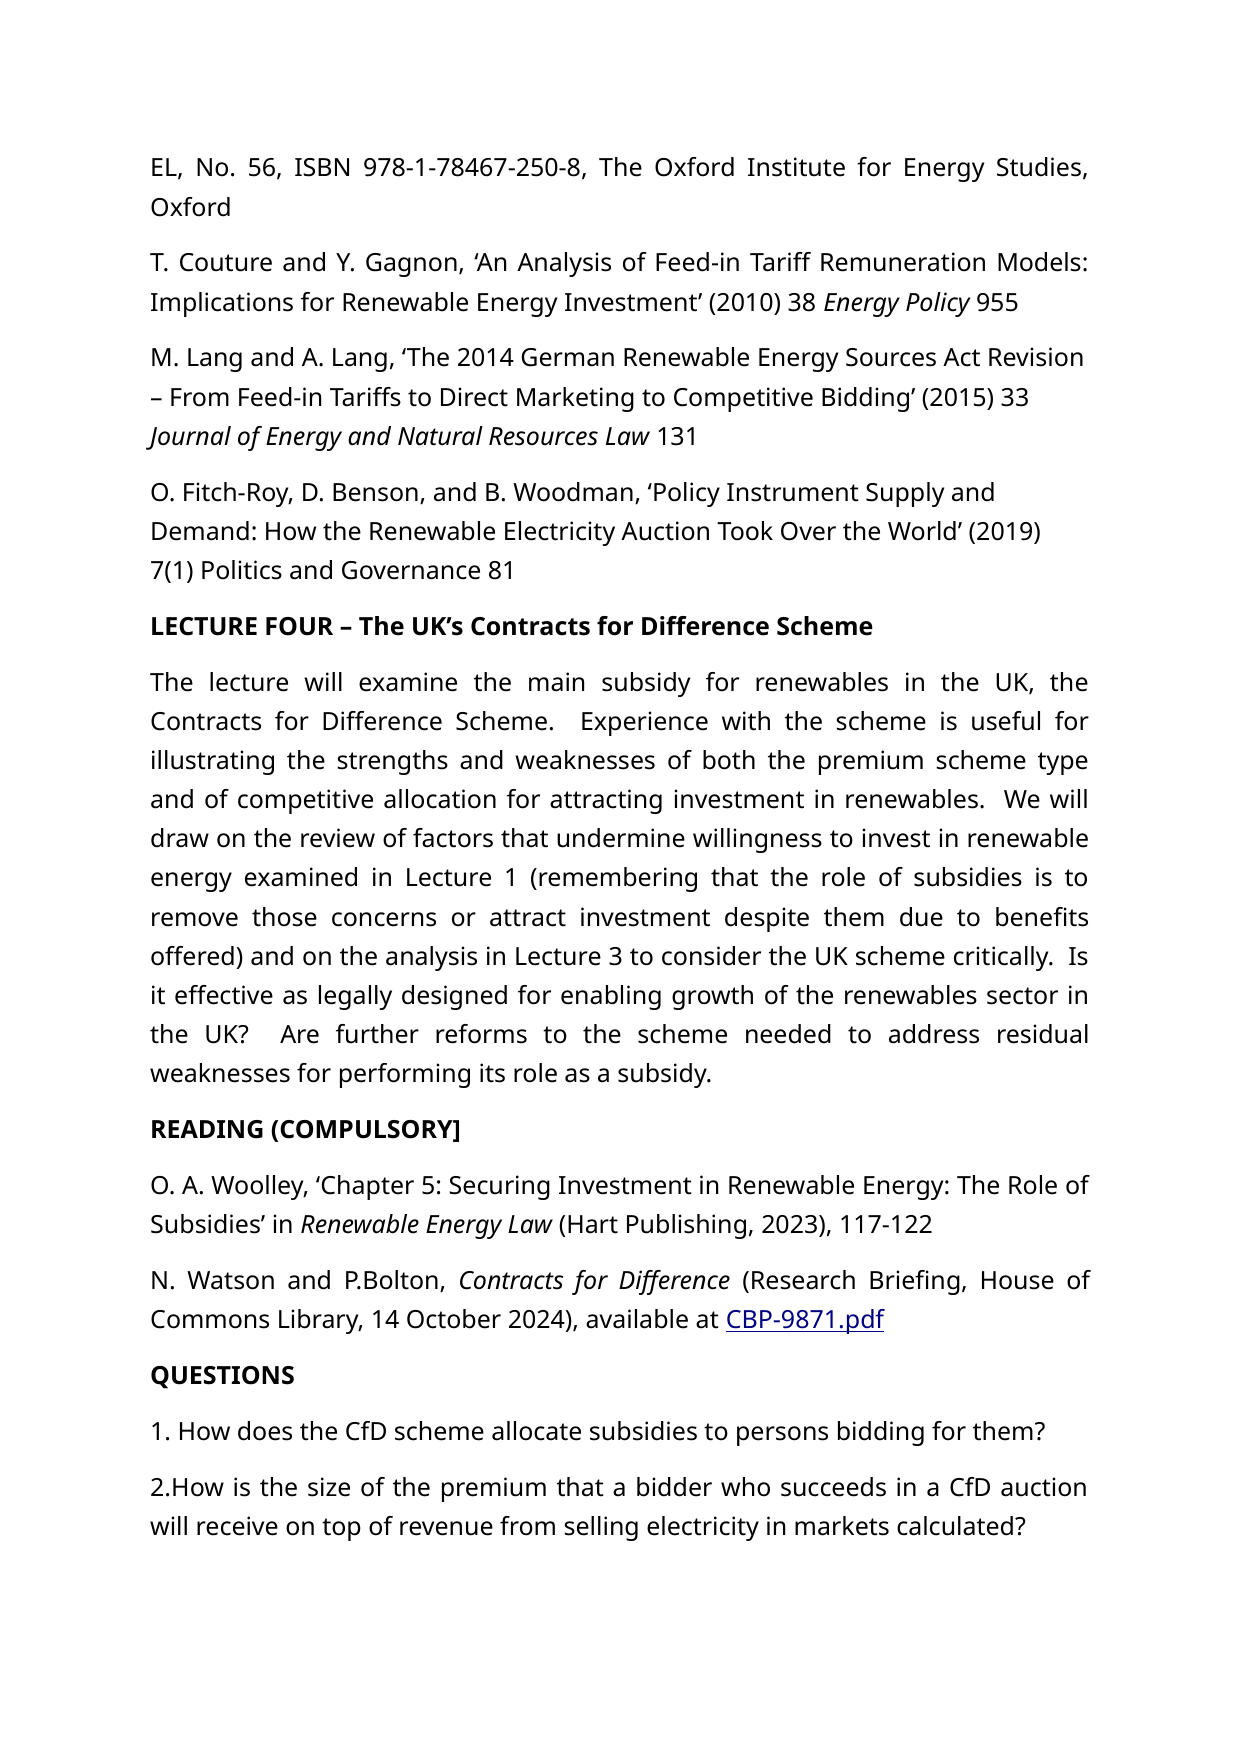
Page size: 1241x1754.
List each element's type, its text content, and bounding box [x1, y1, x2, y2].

text O. Fitch-Roy, D. Benson, and B. Woodman, ‘Policy Instrument Supply and Demand: How the Renewable Electricity Auction Took Over the World’ (2019) 7(1) Politics and Governance 81 [150, 474, 1090, 587]
text READING (COMPULSORY] [150, 1112, 1090, 1146]
text QUESTIONS [150, 1357, 1090, 1392]
text M. Lang and A. Lang, ‘The 2014 German Renewable Energy Sources Act Revision – From Feed-in Tariffs to Direct Marketing to Competitive Bidding’ (2015) 33 Journal of Energy and Natural Resources Law 131 [150, 340, 1090, 452]
text The lecture will examine the main subsidy for renewables in the UK, the Contracts for Difference Scheme. Experience with the scheme is useful for illustrating the strengths and weaknesses of both the premium scheme type and of competitive allocation for attracting investment in renewables. We will draw on the review of factors that undermine willingness to invest in renewable energy examined in Lecture 1 (remembering that the role of subsidies is to remove those concerns or attract investment despite them due to benefits offered) and on the analysis in Lecture 3 to consider the UK scheme critically. Is it effective as legally designed for enabling growth of the renewables sector in the UK? Are further reforms to the scheme needed to address residual weaknesses for performing its role as a subsidy. [150, 664, 1090, 1090]
text 2.How is the size of the premium that a bidder who succeeds in a CfD auction will receive on top of revenue from selling electricity in markets calculated? [150, 1469, 1090, 1542]
text T. Couture and Y. Gagnon, ‘An Analysis of Feed-in Tariff Remuneration Models: Implications for Renewable Energy Investment’ (2010) 38 Energy Policy 955 [150, 245, 1090, 318]
text O. A. Woolley, ‘Chapter 5: Securing Investment in Renewable Energy: The Role of Subsidies’ in Renewable Energy Law (Hart Publishing, 2023), 117-122 [150, 1167, 1090, 1241]
text N. Watson and P.Bolton, Contracts for Difference (Research Briefing, House of Commons Library, 14 October 2024), available at CBP-9871.pdf [150, 1262, 1090, 1336]
text LECTURE FOUR – The UK’s Contracts for Difference Scheme [150, 608, 1090, 642]
text 1. How does the CfD scheme allocate subsidies to persons bidding for them? [150, 1413, 1090, 1447]
text EL, No. 56, ISBN 978-1-78467-250-8, The Oxford Institute for Energy Studies, Oxford [150, 150, 1090, 223]
